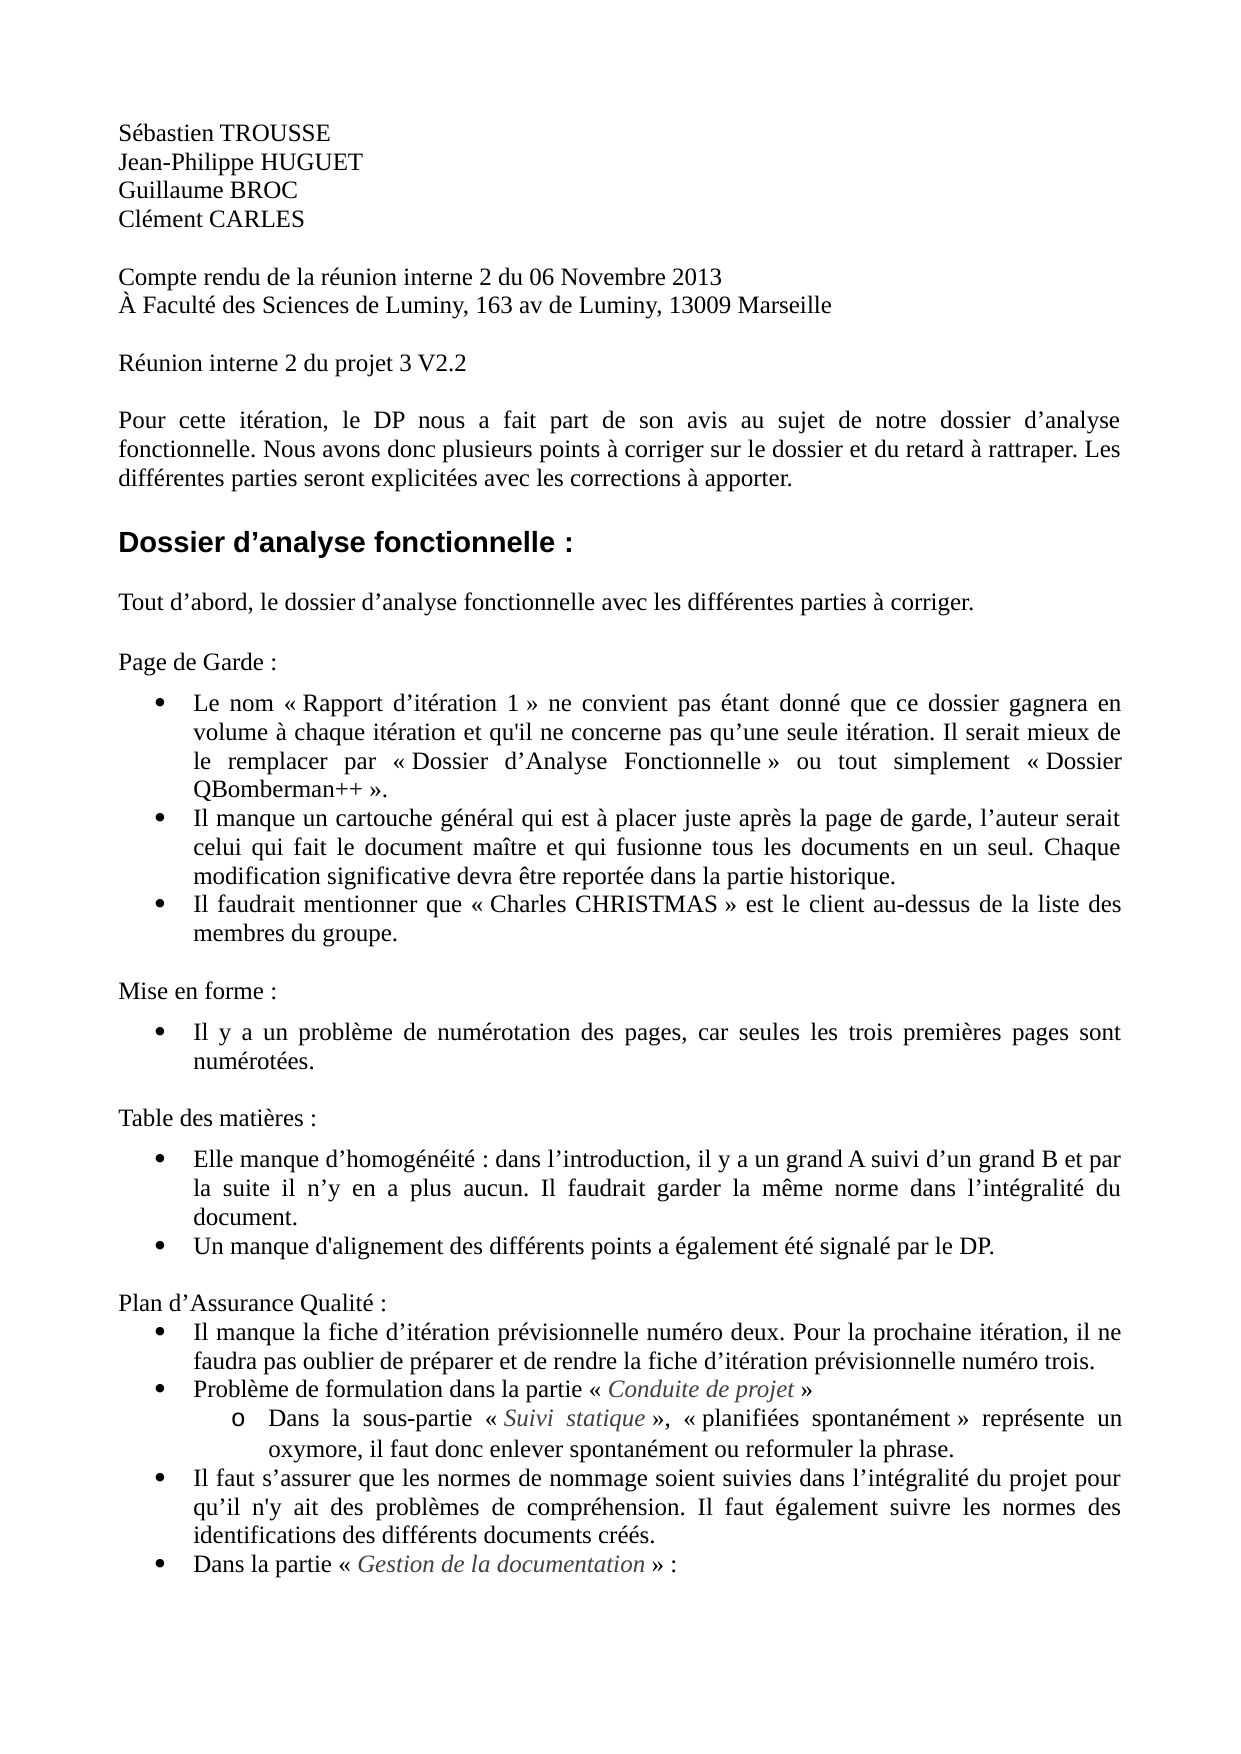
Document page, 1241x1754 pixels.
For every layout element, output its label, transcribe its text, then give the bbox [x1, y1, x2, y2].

list Il y a un problème de numérotation des pages, car seules les trois premières pages sont numérotées. [156, 1017, 1122, 1074]
text Clément CARLES [118, 204, 1122, 233]
list Il manque un cartouche général qui est à placer juste après la page de garde, l’auteur serait celui qui fait le document maître et qui fusionne tous les documents en un seul. Chaque modification significative devra être reportée dans la partie historique. [156, 803, 1122, 889]
list Dans la sous-partie « Suivi statique », « planifiées spontanément » représente un oxymore, il faut donc enlever spontanément ou reformuler la phrase. [231, 1403, 1122, 1463]
list Le nom « Rapport d’itération 1 » ne convient pas étant donné que ce dossier gagnera en volume à chaque itération et qu'il ne concerne pas qu’une seule itération. Il serait mieux de le remplacer par « Dossier d’Analyse Fonctionnelle » ou tout simplement « Dossier QBomberman++ ». [156, 688, 1122, 803]
list Il manque la fiche d’itération prévisionnelle numéro deux. Pour la prochaine itération, il ne faudra pas oublier de préparer et de rendre la fiche d’itération prévisionnelle numéro trois. [156, 1317, 1122, 1374]
text Pour cette itération, le DP nous a fait part de son avis au sujet de notre dossier d’analyse fonctionnelle. Nous avons donc plusieurs points à corriger sur le dossier et du retard à rattraper. Les différentes parties seront explicitées avec les corrections à apporter. [118, 406, 1122, 492]
list Elle manque d’homogénéité : dans l’introduction, il y a un grand A suivi d’un grand B et par la suite il n’y en a plus aucun. Il faudrait garder la même norme dans l’intégralité du document. [156, 1144, 1122, 1231]
text Compte rendu de la réunion interne 2 du 06 Novembre 2013 [118, 262, 1122, 291]
list Dans la partie « Gestion de la documentation » : [156, 1549, 1122, 1578]
text Tout d’abord, le dossier d’analyse fonctionnelle avec les différentes parties à corriger. [118, 587, 1122, 616]
text Guillaume BROC [118, 176, 1122, 204]
text Page de Garde : [118, 647, 1122, 676]
list Il faut s’assurer que les normes de nommage soient suivies dans l’intégralité du projet pour qu’il n'y ait des problèmes de compréhension. Il faut également suivre les normes des identifications des différents documents créés. [156, 1463, 1122, 1549]
subtitle Dossier d’analyse fonctionnelle : [118, 525, 1122, 558]
text Jean-Philippe HUGUET [118, 147, 1122, 176]
text Réunion interne 2 du projet 3 V2.2 [118, 348, 1122, 377]
text Mise en forme : [118, 976, 1122, 1004]
list Problème de formulation dans la partie « Conduite de projet » [156, 1374, 1122, 1403]
text Sébastien TROUSSE [118, 118, 1122, 147]
list Un manque d'alignement des différents points a également été signalé par le DP. [156, 1231, 1122, 1259]
text Plan d’Assurance Qualité : [118, 1288, 1122, 1317]
text À Faculté des Sciences de Luminy, 163 av de Luminy, 13009 Marseille [118, 291, 1122, 319]
text Table des matières : [118, 1103, 1122, 1132]
list Il faudrait mentionner que « Charles CHRISTMAS » est le client au-dessus de la liste des membres du groupe. [156, 889, 1122, 947]
